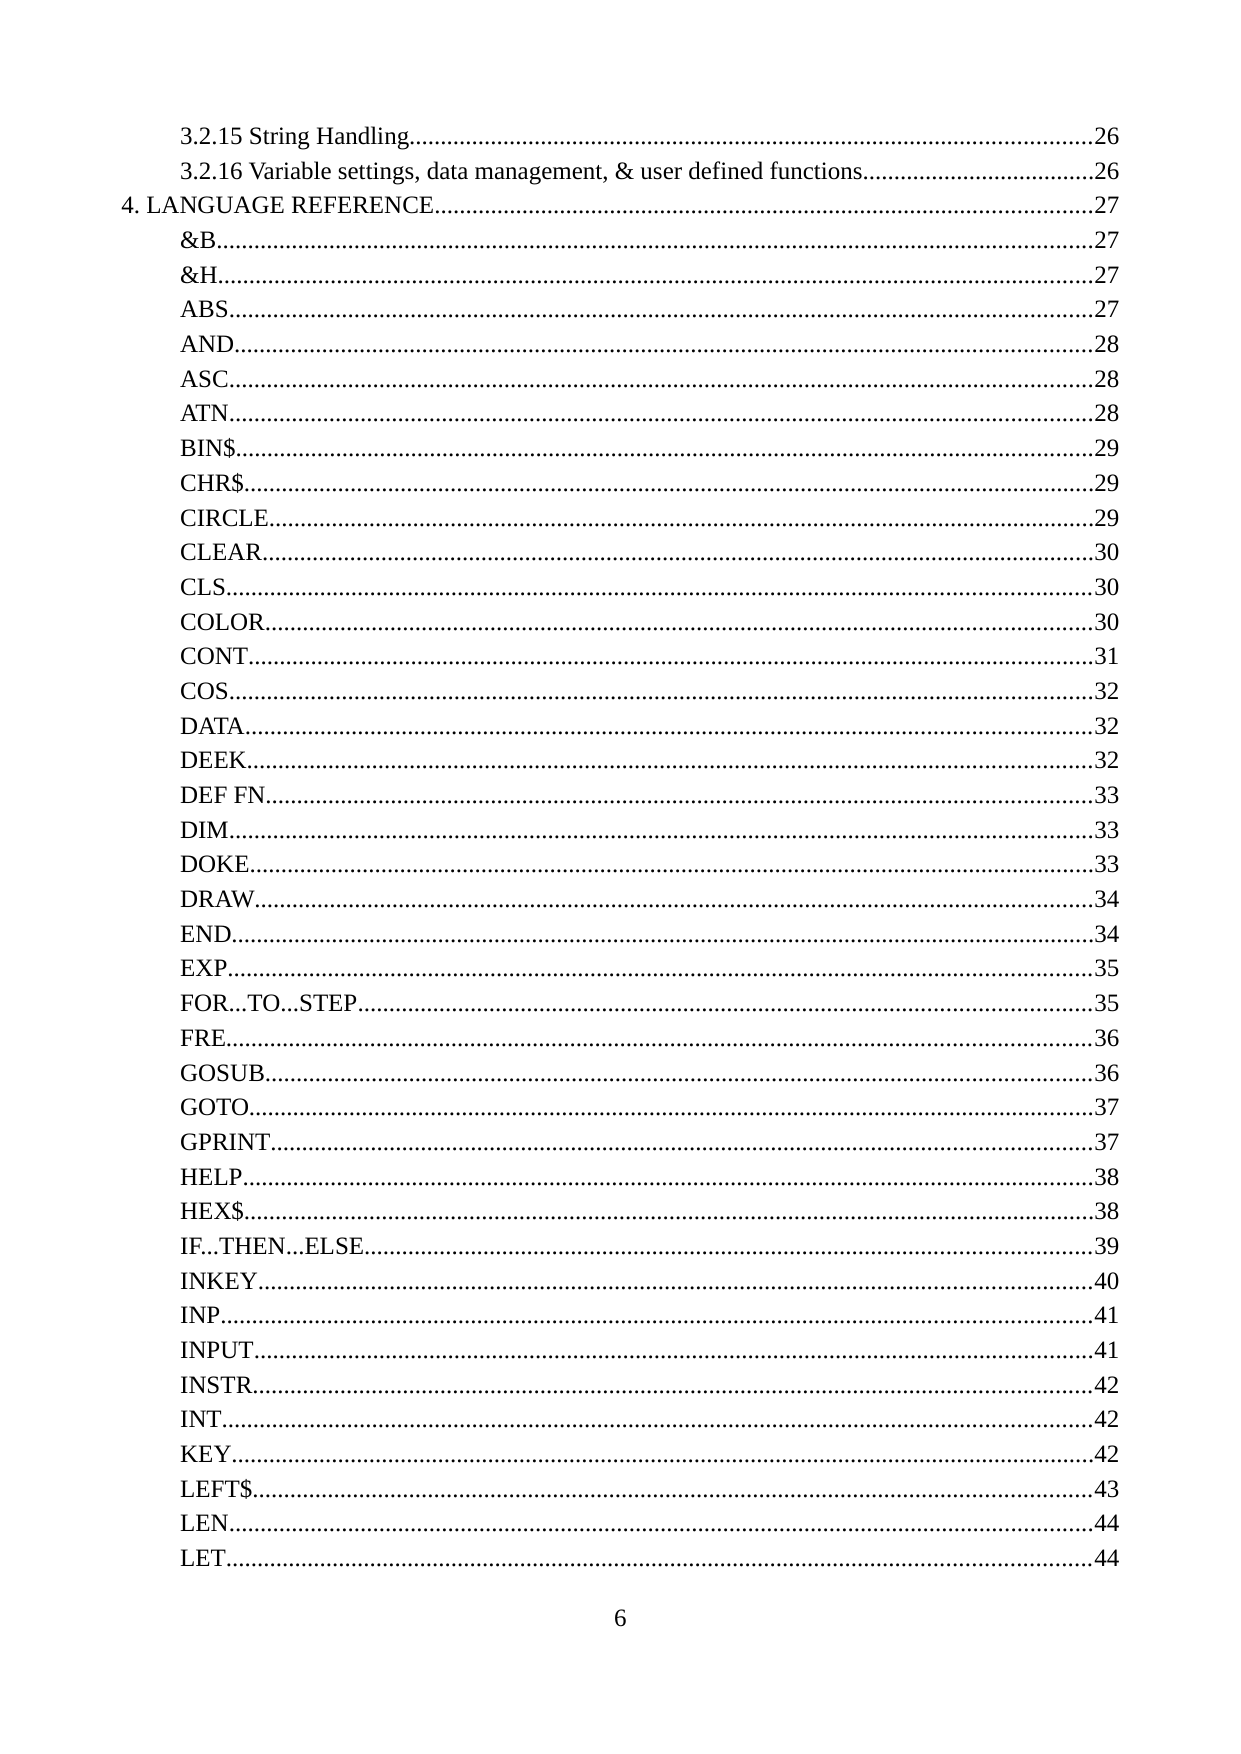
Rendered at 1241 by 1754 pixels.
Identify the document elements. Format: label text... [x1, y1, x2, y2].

text GOTO 37 [180, 1092, 1119, 1121]
text COLOR 30 [180, 607, 1119, 635]
text BIN$ 29 [180, 433, 1119, 462]
text DATA 32 [180, 711, 1119, 739]
text INSTR 42 [180, 1370, 1119, 1398]
text ABS 27 [180, 294, 1119, 323]
text INT 42 [180, 1404, 1119, 1433]
text AND 28 [180, 329, 1119, 358]
text LEFT$ 43 [180, 1474, 1119, 1503]
text ASC 28 [180, 364, 1119, 393]
text HELP 38 [180, 1162, 1119, 1190]
text DEEK 32 [180, 745, 1119, 774]
text DRAW 34 [180, 884, 1119, 913]
text LEN 44 [180, 1508, 1119, 1537]
text INP 41 [180, 1300, 1119, 1329]
text CONT 31 [180, 641, 1119, 670]
text EXP 35 [180, 953, 1119, 982]
text 3.2.16 Variable settings, data management, & user defined functions 26 [180, 156, 1119, 184]
text CLEAR 30 [180, 537, 1119, 566]
text CLS 30 [180, 572, 1119, 601]
text FOR...TO...STEP 35 [180, 988, 1119, 1017]
text INKEY 40 [180, 1266, 1119, 1294]
text FRE 36 [180, 1023, 1119, 1052]
text DOKE 33 [180, 849, 1119, 878]
text COS 32 [180, 676, 1119, 705]
text LET 44 [180, 1543, 1119, 1572]
text CIRCLE 29 [180, 503, 1119, 531]
text &H 27 [180, 260, 1119, 288]
text GOSUB 36 [180, 1058, 1119, 1086]
text 4. LANGUAGE REFERENCE 27 [121, 190, 1119, 219]
text DIM 33 [180, 815, 1119, 843]
text DEF FN 33 [180, 780, 1119, 809]
text KEY 42 [180, 1439, 1119, 1468]
text END 34 [180, 919, 1119, 948]
text CHR$ 29 [180, 468, 1119, 497]
text &B 27 [180, 225, 1119, 254]
text GPRINT 37 [180, 1127, 1119, 1156]
text ATN 28 [180, 398, 1119, 427]
text HEX$ 38 [180, 1196, 1119, 1225]
text 3.2.15 String Handling 26 [180, 121, 1119, 150]
text IF...THEN...ELSE 39 [180, 1231, 1119, 1260]
text INPUT 41 [180, 1335, 1119, 1364]
